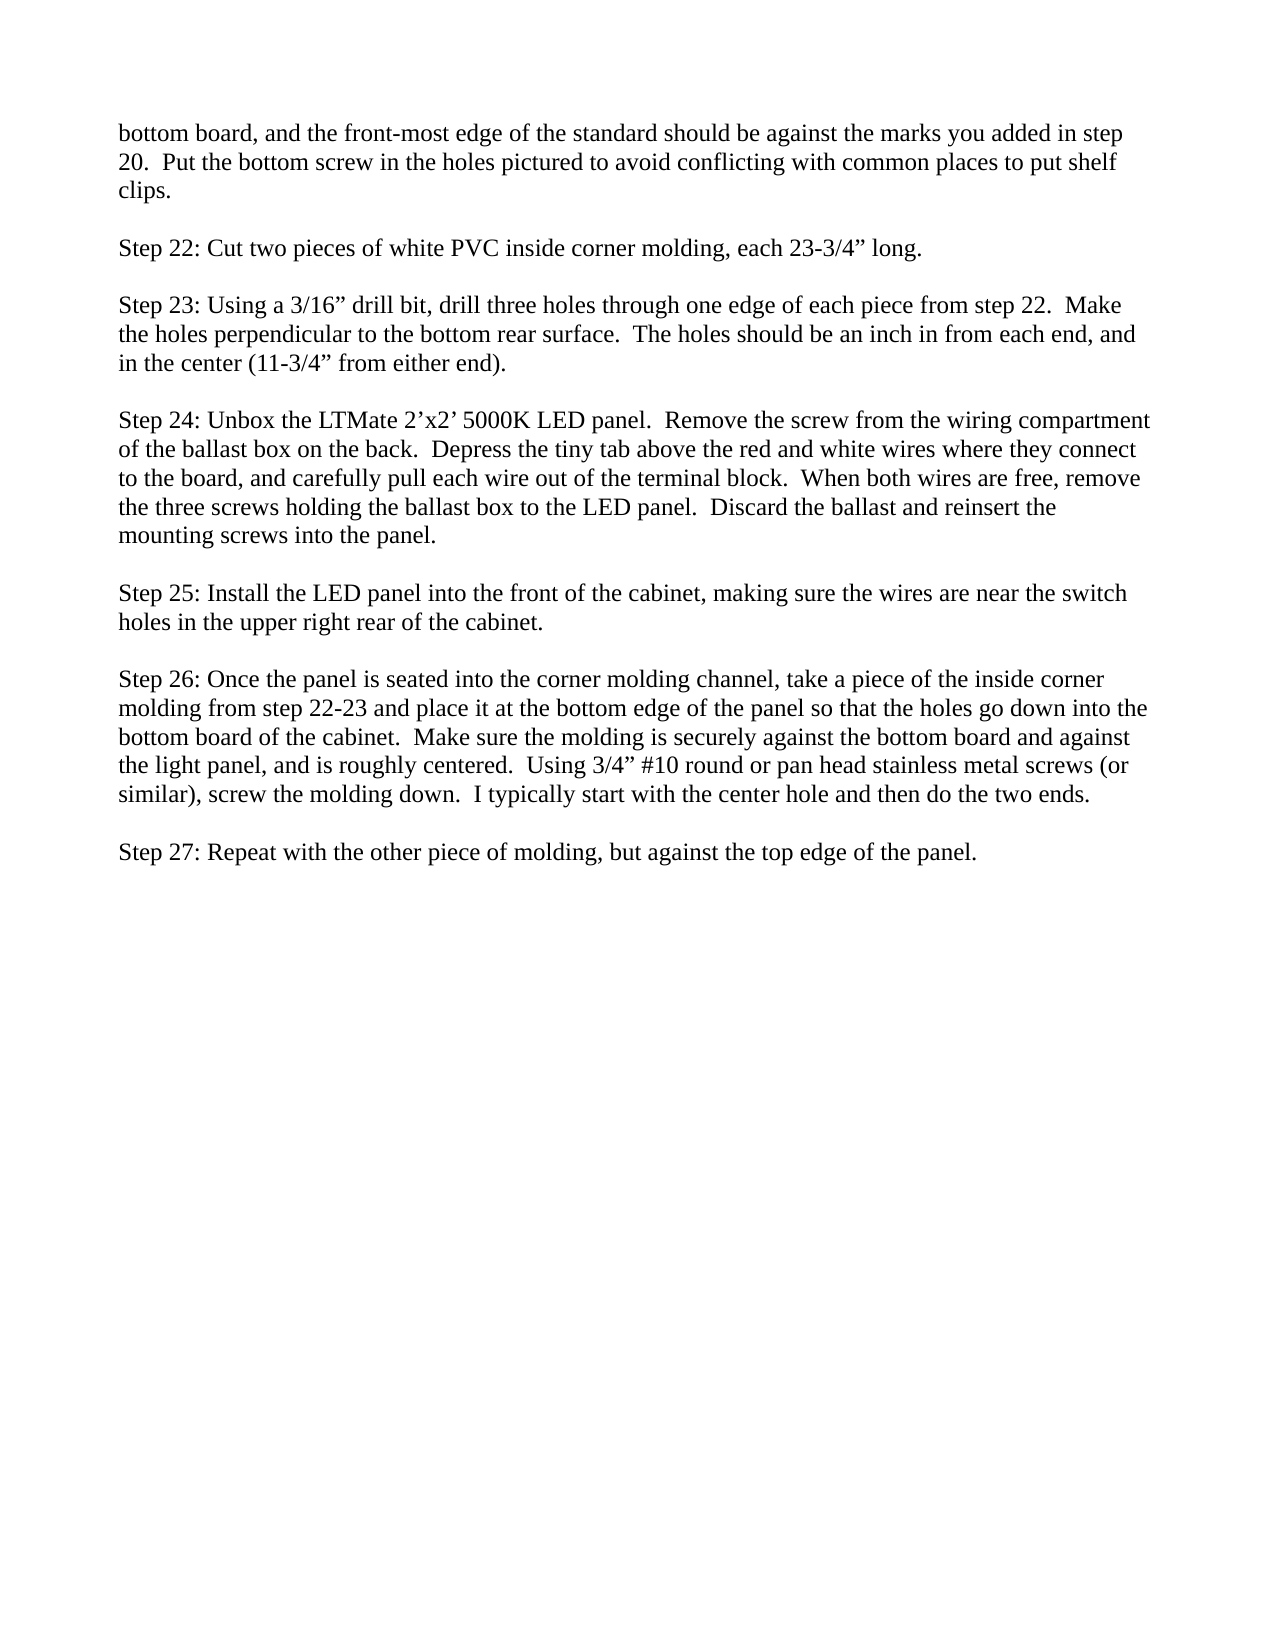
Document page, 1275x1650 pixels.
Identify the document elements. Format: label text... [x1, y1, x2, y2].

text Step 27: Repeat with the other piece of molding, but against the top edge of the panel. [118, 837, 1157, 866]
text Step 26: Once the panel is seated into the corner molding channel, take a piece of the inside corner molding from step 22-23 and place it at the bottom edge of the panel so that the holes go down into the bottom board of the cabinet. Make sure the molding is securely against the bottom board and against the light panel, and is roughly centered. Using 3/4” #10 round or pan head stainless metal screws (or similar), screw the molding down. I typically start with the center hole and then do the two ends. [118, 664, 1157, 808]
text bottom board, and the front-most edge of the standard should be against the marks you added in step 20. Put the bottom screw in the holes pictured to avoid conflicting with common places to put shelf clips. [118, 118, 1157, 204]
text Step 24: Unbox the LTMate 2’x2’ 5000K LED panel. Remove the screw from the wiring compartment of the ballast box on the back. Depress the tiny tab above the red and white wires where they connect to the board, and carefully pull each wire out of the terminal block. When both wires are free, remove the three screws holding the ballast box to the LED panel. Discard the ballast and reinsert the mounting screws into the panel. [118, 406, 1157, 549]
text Step 23: Using a 3/16” drill bit, drill three holes through one edge of each piece from step 22. Make the holes perpendicular to the bottom rear surface. The holes should be an inch in from each end, and in the center (11-3/4” from either end). [118, 291, 1157, 377]
text Step 22: Cut two pieces of white PVC inside corner molding, each 23-3/4” long. [118, 233, 1157, 262]
text Step 25: Install the LED panel into the front of the cabinet, making sure the wires are near the switch holes in the upper right rear of the cabinet. [118, 578, 1157, 636]
